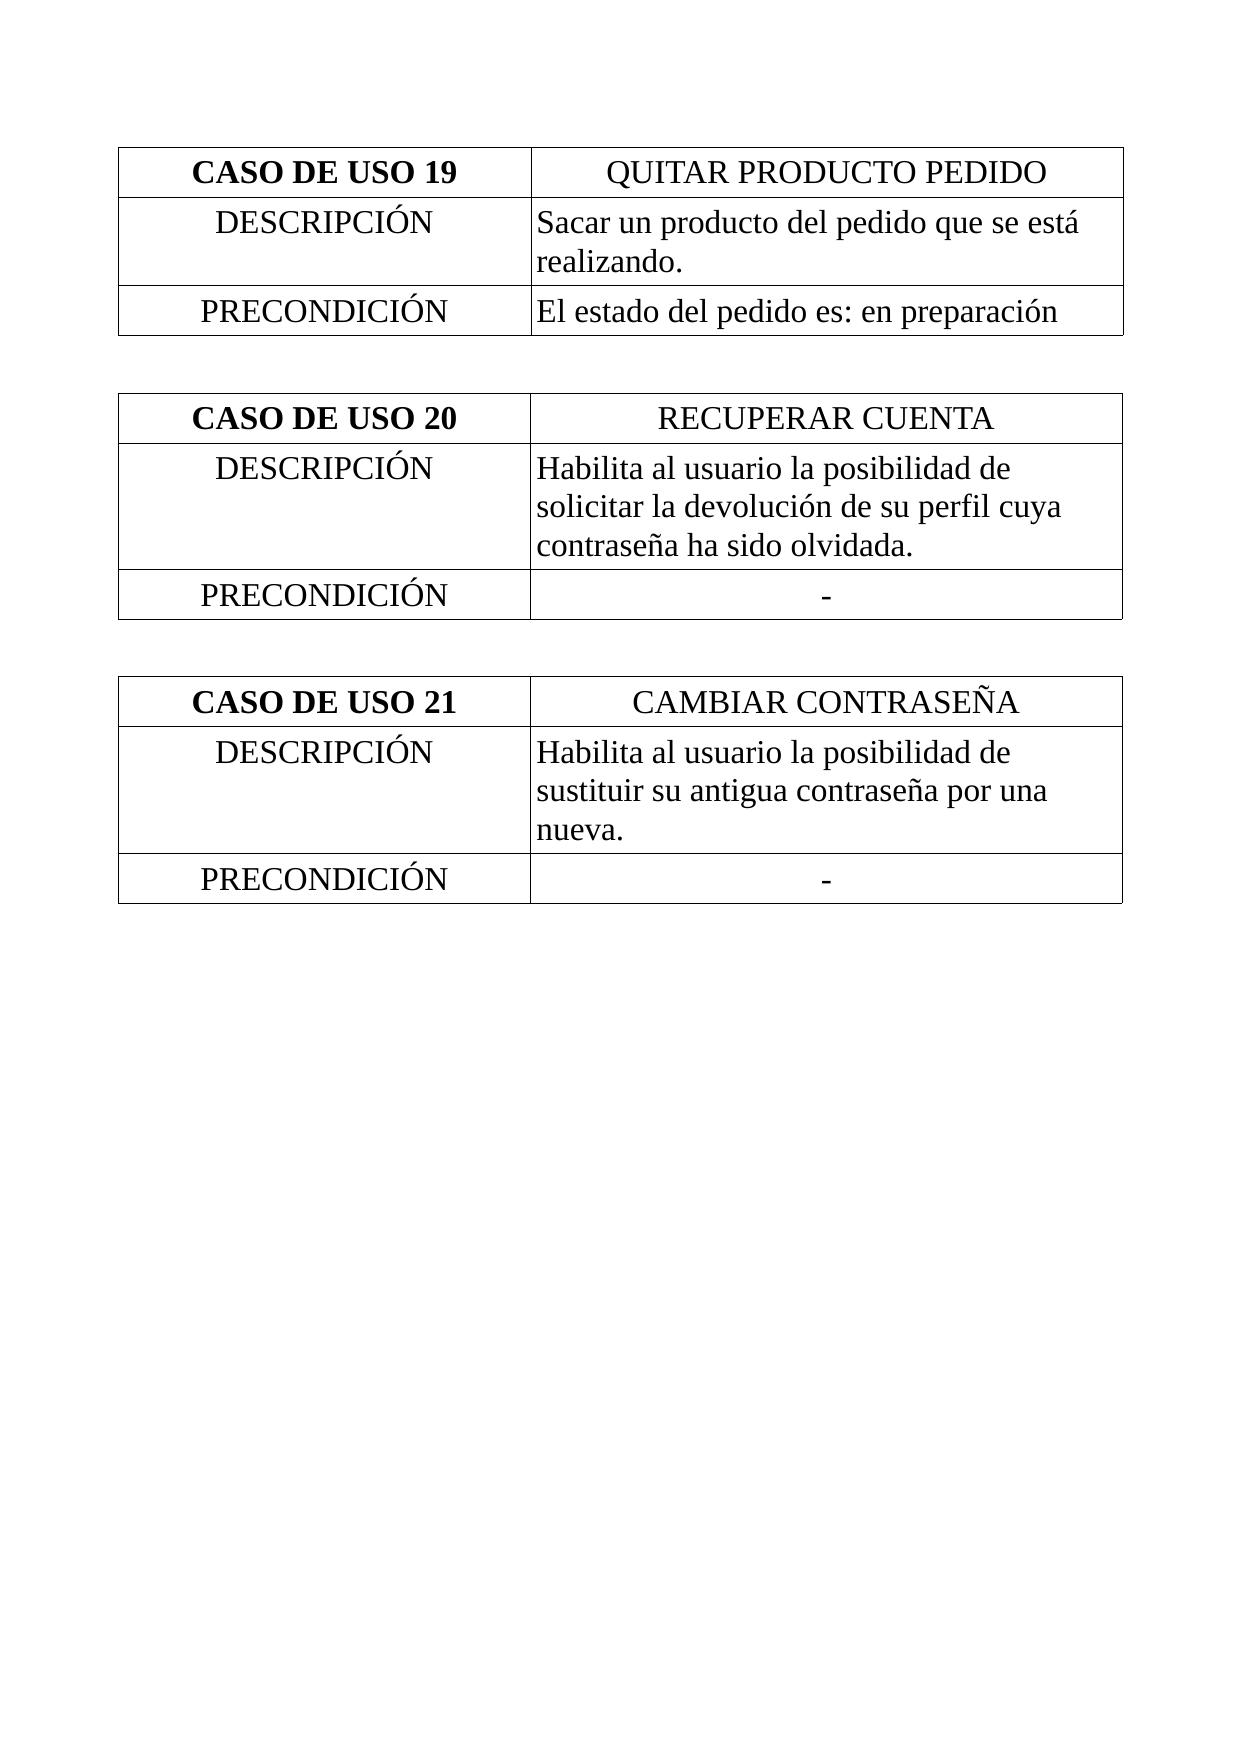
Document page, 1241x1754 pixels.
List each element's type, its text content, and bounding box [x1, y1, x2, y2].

table_cell Habilita al usuario la posibilidad de sustituir su antigua contraseña por una nueva. [531, 727, 1122, 853]
table_header CASO DE USO 20 [119, 394, 530, 442]
table_cell DESCRIPCIÓN [119, 727, 530, 853]
table_header CAMBIAR CONTRASEÑA [531, 677, 1122, 726]
table_header CASO DE USO 21 [119, 677, 530, 726]
table_cell Habilita al usuario la posibilidad de solicitar la devolución de su perfil cuya contraseña ha sido olvidada. [531, 444, 1122, 569]
table_cell DESCRIPCIÓN [119, 198, 531, 285]
table_cell PRECONDICIÓN [119, 570, 530, 619]
table_cell - [531, 854, 1122, 903]
table_header QUITAR PRODUCTO PEDIDO [532, 148, 1123, 197]
table_cell DESCRIPCIÓN [119, 444, 530, 569]
table_header CASO DE USO 19 [119, 148, 531, 197]
table_cell - [531, 570, 1122, 619]
table_cell PRECONDICIÓN [119, 286, 531, 335]
table_cell Sacar un producto del pedido que se está realizando. [532, 198, 1123, 285]
table_header RECUPERAR CUENTA [531, 394, 1122, 442]
table_cell El estado del pedido es: en preparación [532, 286, 1123, 335]
table_cell PRECONDICIÓN [119, 854, 530, 903]
